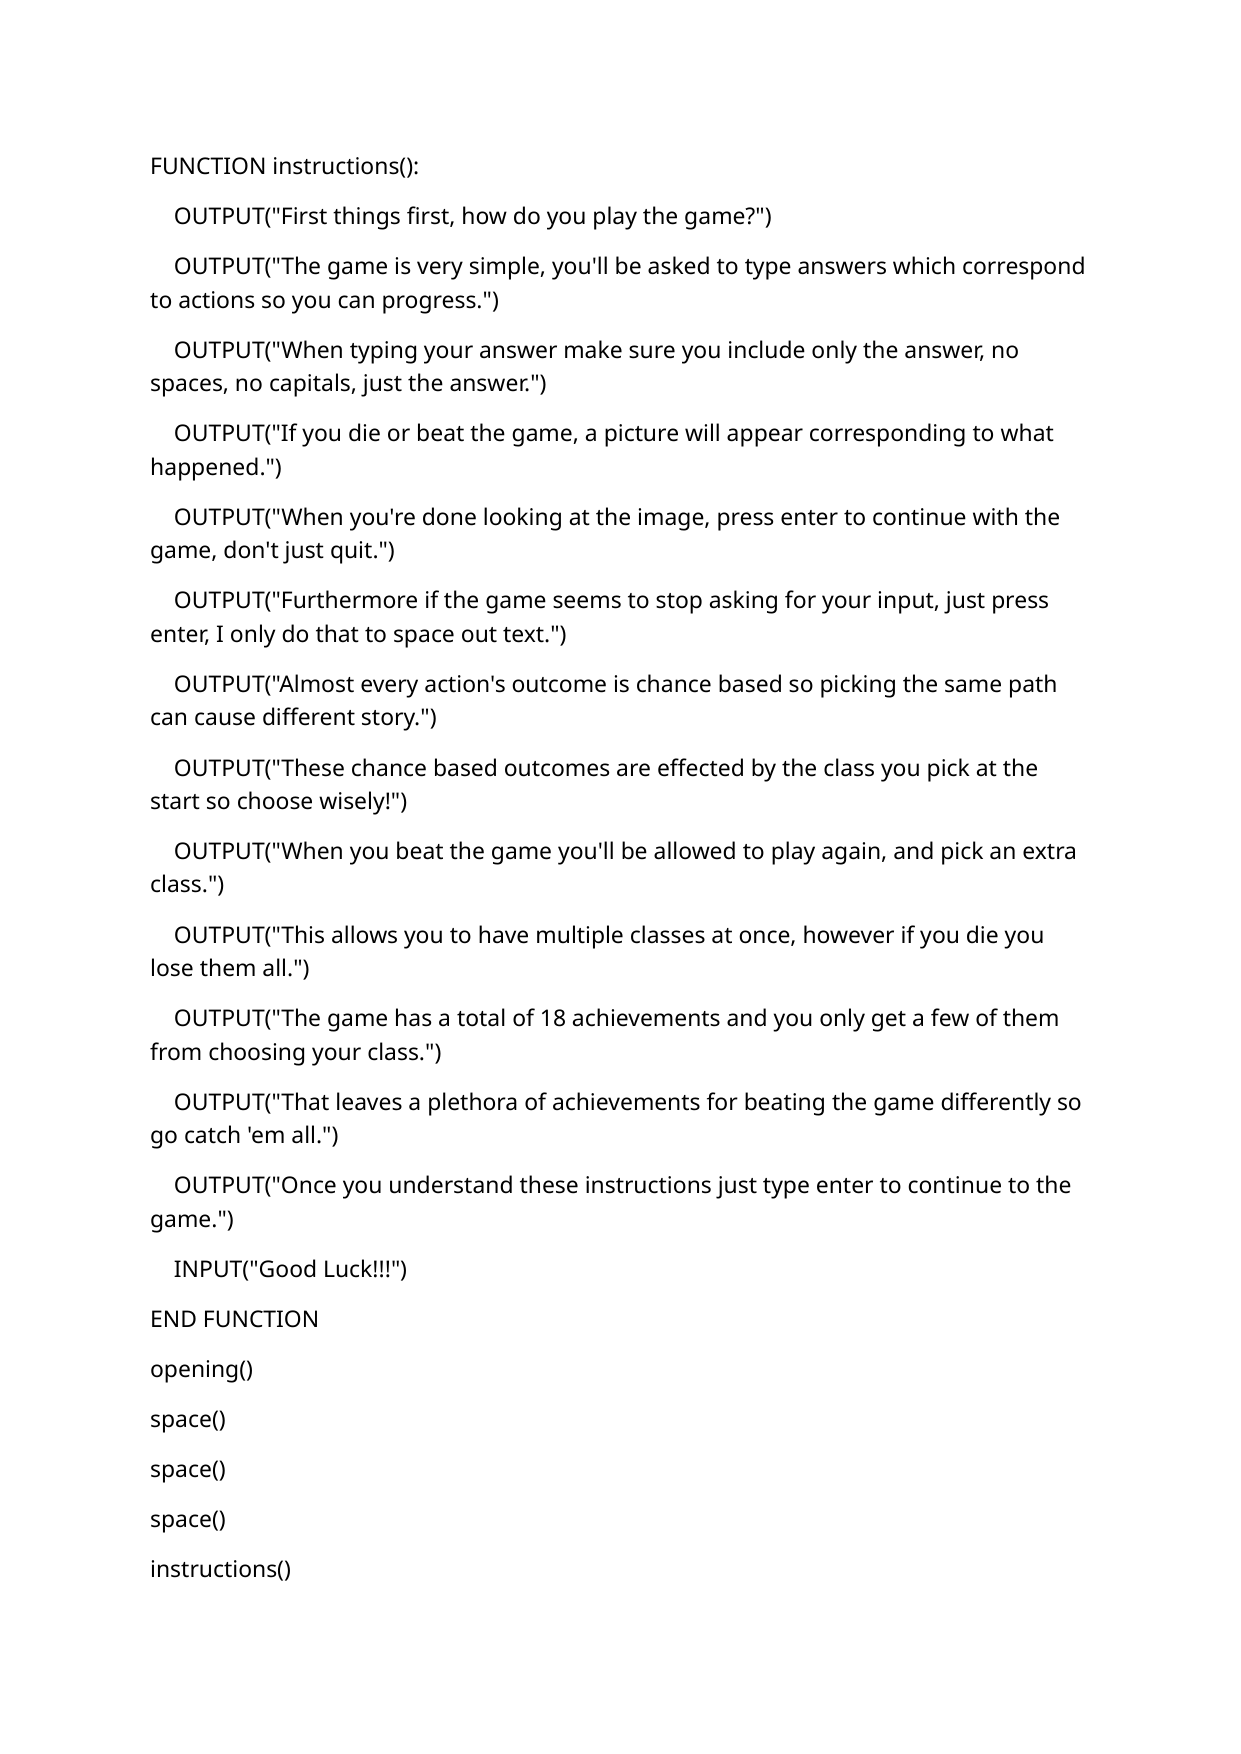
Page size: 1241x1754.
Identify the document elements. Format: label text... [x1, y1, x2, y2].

text FUNCTION instructions(): [150, 150, 1090, 181]
text OUTPUT("The game is very simple, you'll be asked to type answers which correspond to actions so you can progress.") [150, 250, 1090, 315]
text OUTPUT("These chance based outcomes are effected by the class you pick at the start so choose wisely!") [150, 751, 1090, 816]
text OUTPUT("That leaves a plethora of achievements for beating the game differently so go catch 'em all.") [150, 1086, 1090, 1150]
text space() [150, 1453, 1090, 1484]
text OUTPUT("This allows you to have multiple classes at once, however if you die you lose them all.") [150, 918, 1090, 983]
text OUTPUT("When typing your answer make sure you include only the answer, no spaces, no capitals, just the answer.") [150, 334, 1090, 398]
text opening() [150, 1353, 1090, 1384]
text OUTPUT("Furthermore if the game seems to stop asking for your input, just press enter, I only do that to space out text.") [150, 584, 1090, 649]
text OUTPUT("First things first, how do you play the game?") [150, 200, 1090, 231]
text space() [150, 1403, 1090, 1434]
text OUTPUT("Almost every action's outcome is chance based so picking the same path can cause different story.") [150, 668, 1090, 733]
text space() [150, 1503, 1090, 1534]
text INPUT("Good Luck!!!") [150, 1253, 1090, 1284]
text END FUNCTION [150, 1303, 1090, 1334]
text instructions() [150, 1553, 1090, 1584]
text OUTPUT("When you beat the game you'll be allowed to play again, and pick an extra class.") [150, 835, 1090, 900]
text OUTPUT("The game has a total of 18 achievements and you only get a few of them from choosing your class.") [150, 1002, 1090, 1067]
text OUTPUT("When you're done looking at the image, press enter to continue with the game, don't just quit.") [150, 501, 1090, 566]
text OUTPUT("Once you understand these instructions just type enter to continue to the game.") [150, 1169, 1090, 1234]
text OUTPUT("If you die or beat the game, a picture will appear corresponding to what happened.") [150, 417, 1090, 482]
